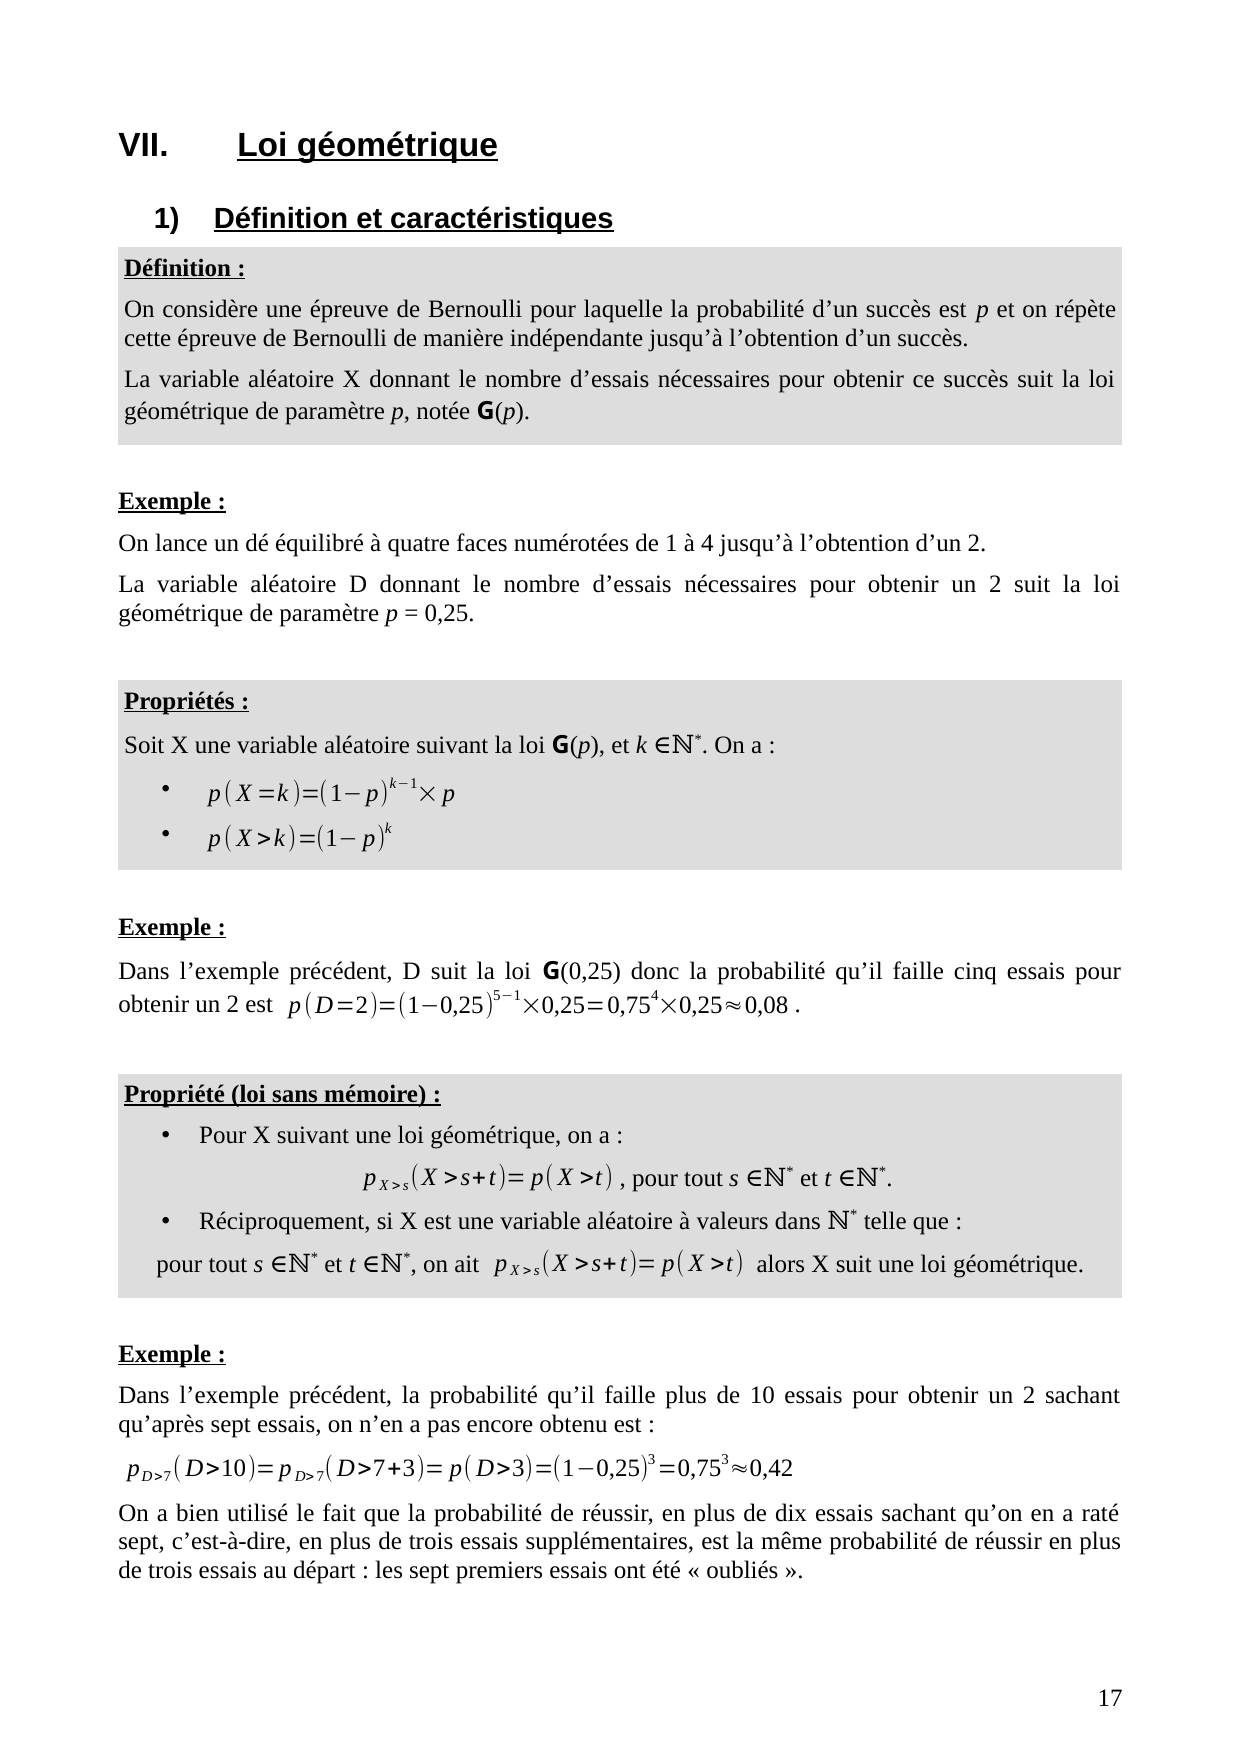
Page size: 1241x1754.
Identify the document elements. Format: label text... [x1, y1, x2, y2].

text Exemple : [118, 486, 1122, 515]
text La variable aléatoire D donnant le nombre d’essais nécessaires pour obtenir un 2 suit la loi géométrique de paramètre p = 0,25. [118, 569, 1122, 626]
subtitle On a bien utilisé le fait que la probabilité de réussir, en plus de dix essais sachant qu’on en a raté sept, c’est-à-dire, en plus de trois essais supplémentaires, est la même probabilité de réussir en plus de trois essais au départ : les sept premiers essais ont été « oubliés ». [118, 1498, 1122, 1584]
table_header Propriétés : Soit X une variable aléatoire suivant la loi G(p), et k ∈ℕ*. On a : [118, 680, 1122, 870]
table_header Propriété (loi sans mémoire) : Pour X suivant une loi géométrique, on a : , pour tout s ∈ℕ* et t ∈ℕ*. Réciproquement, si X est une variable aléatoire à valeurs dans ℕ* telle que : pour tout s ∈ℕ* et t ∈ℕ*, on ait alors X suit une loi géométrique. [118, 1074, 1122, 1298]
subtitle Loi géométrique [118, 125, 1122, 164]
text Dans l’exemple précédent, D suit la loi G(0,25) donc la probabilité qu’il faille cinq essais pour obtenir un 2 est . [118, 953, 1122, 1020]
text Exemple : [118, 1339, 1122, 1368]
text Exemple : [118, 912, 1122, 940]
subtitle Définition et caractéristiques [153, 201, 1122, 235]
text On lance un dé équilibré à quatre faces numérotées de 1 à 4 jusqu’à l’obtention d’un 2. [118, 528, 1122, 556]
table_header Définition : On considère une épreuve de Bernoulli pour laquelle la probabilité d’un succès est p et on répète cette épreuve de Bernoulli de manière indépendante jusqu’à l’obtention d’un succès. La variable aléatoire X donnant le nombre d’essais nécessaires pour obtenir ce succès suit la loi géométrique de paramètre p, notée G(p). [118, 247, 1122, 445]
subtitle Dans l’exemple précédent, la probabilité qu’il faille plus de 10 essais pour obtenir un 2 sachant qu’après sept essais, on n’en a pas encore obtenu est : [118, 1380, 1122, 1438]
